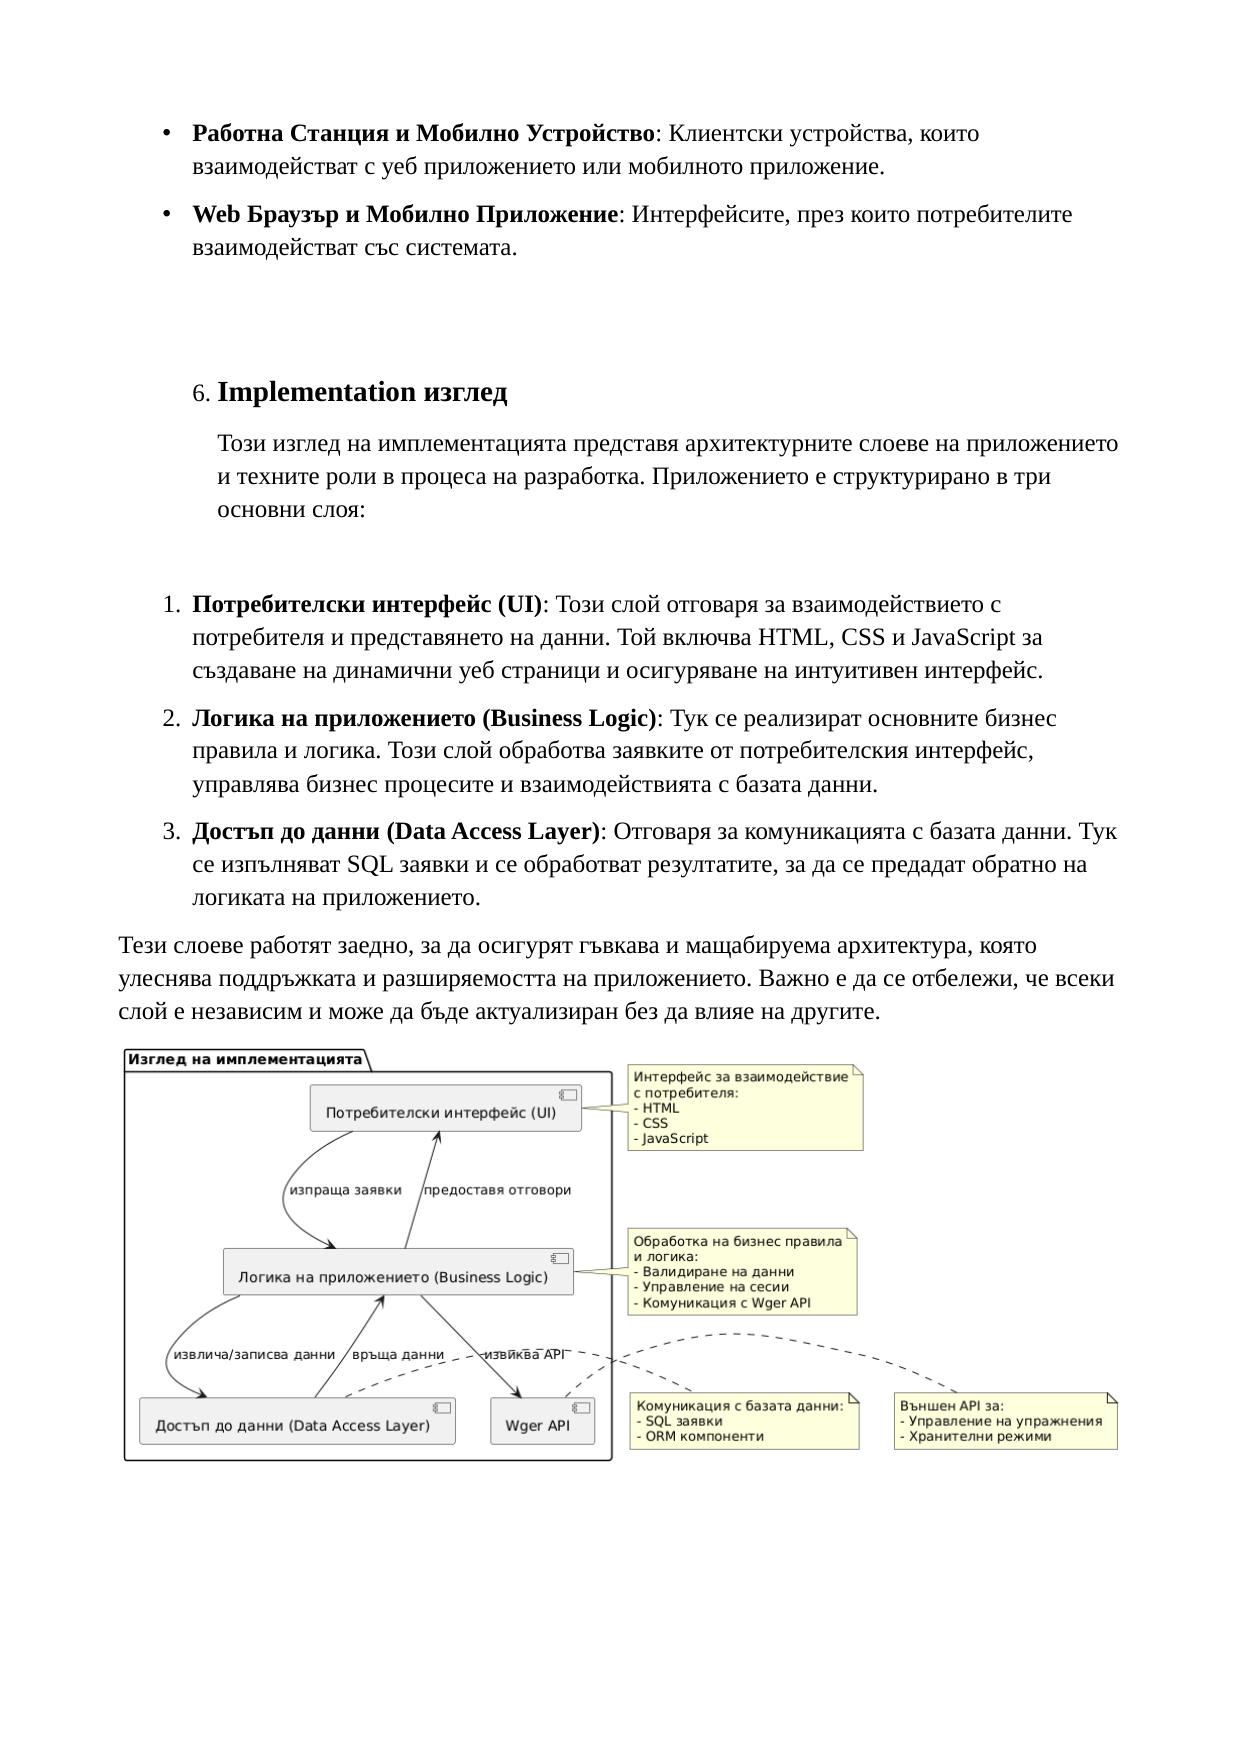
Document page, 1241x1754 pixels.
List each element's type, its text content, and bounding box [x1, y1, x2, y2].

text Тези слоеве работят заедно, за да осигурят гъвкава и мащабируема архитектура, която улеснява поддръжката и разширяемостта на приложението. Важно е да се отбележи, че всеки слой е независим и може да бъде актуализиран без да влияе на другите. [118, 930, 1122, 1025]
text Този изглед на имплементацията представя архитектурните слоеве на приложението и техните роли в процеса на разработка. Приложението е структурирано в три основни слоя: [118, 428, 1122, 522]
list Логика на приложението (Business Logic): Тук се реализират основните бизнес правила и логика. Този слой обработва заявките от потребителския интерфейс, управлява бизнес процесите и взаимодействията с базата данни. [162, 703, 1122, 797]
list Потребителски интерфейс (UI): Този слой отговаря за взаимодействието с потребителя и представянето на данни. Той включва HTML, CSS и JavaScript за създаване на динамични уеб страници и осигуряване на интуитивен интерфейс. [162, 589, 1122, 684]
picture [118, 1043, 1123, 1466]
list Работна Станция и Мобилно Устройство: Клиентски устройства, които взаимодействат с уеб приложението или мобилното приложение. [162, 118, 1122, 180]
text 6. Implementation изглед [118, 374, 1122, 408]
list Достъп до данни (Data Access Layer): Отговаря за комуникацията с базата данни. Тук се изпълняват SQL заявки и се обработват резултатите, за да се предадат обратно на логиката на приложението. [162, 816, 1122, 911]
list Web Браузър и Мобилно Приложение: Интерфейсите, през които потребителите взаимодействат със системата. [162, 199, 1122, 261]
